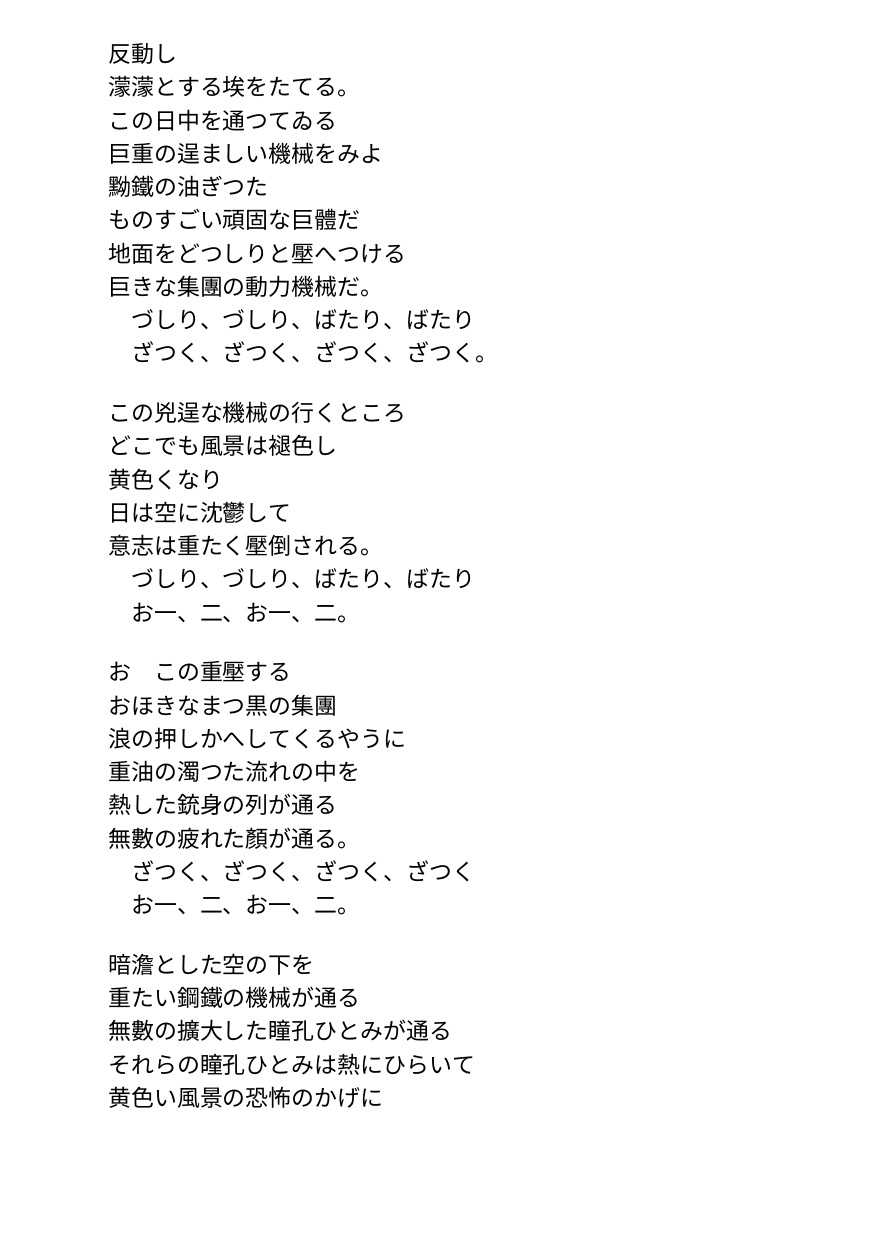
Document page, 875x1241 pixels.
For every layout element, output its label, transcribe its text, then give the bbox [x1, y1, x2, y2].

text ざつく、ざつく、ざつく、ざつく [72, 854, 802, 887]
text どこでも風景は褪色し [72, 428, 802, 461]
text 地面をどつしりと壓へつける [72, 235, 802, 269]
text 浪の押しかへしてくるやうに [72, 721, 802, 754]
text それらの瞳孔ひとみは熱にひらいて [72, 1046, 802, 1080]
text 無數の疲れた顏が通る。 [72, 820, 802, 854]
text 黄色くなり [72, 461, 802, 495]
text 濛濛とする埃をたてる。 [72, 69, 802, 102]
text 重たい鋼鐵の機械が通る [72, 980, 802, 1013]
text 意志は重たく壓倒される。 [72, 528, 802, 561]
text お一、二、お一、二。 [72, 594, 802, 628]
text この兇逞な機械の行くところ [72, 395, 802, 428]
text 無數の擴大した瞳孔ひとみが通る [72, 1013, 802, 1046]
text ものすごい頑固な巨體だ [72, 202, 802, 235]
text 黄色い風景の恐怖のかげに [72, 1080, 802, 1113]
text 巨きな集團の動力機械だ。 [72, 269, 802, 302]
text づしり、づしり、ばたり、ばたり [72, 561, 802, 594]
text お この重壓する [72, 654, 802, 687]
text おほきなまつ黒の集團 [72, 687, 802, 721]
text 暗澹とした空の下を [72, 947, 802, 980]
text ざつく、ざつく、ざつく、ざつく。 [72, 335, 802, 368]
text 重油の濁つた流れの中を [72, 754, 802, 787]
text 反動し [72, 36, 802, 69]
text 熱した銃身の列が通る [72, 787, 802, 820]
text 巨重の逞ましい機械をみよ [72, 136, 802, 169]
text お一、二、お一、二。 [72, 887, 802, 920]
text 日は空に沈鬱して [72, 495, 802, 528]
text この日中を通つてゐる [72, 102, 802, 136]
text 黝鐵の油ぎつた [72, 169, 802, 202]
text づしり、づしり、ばたり、ばたり [72, 302, 802, 335]
